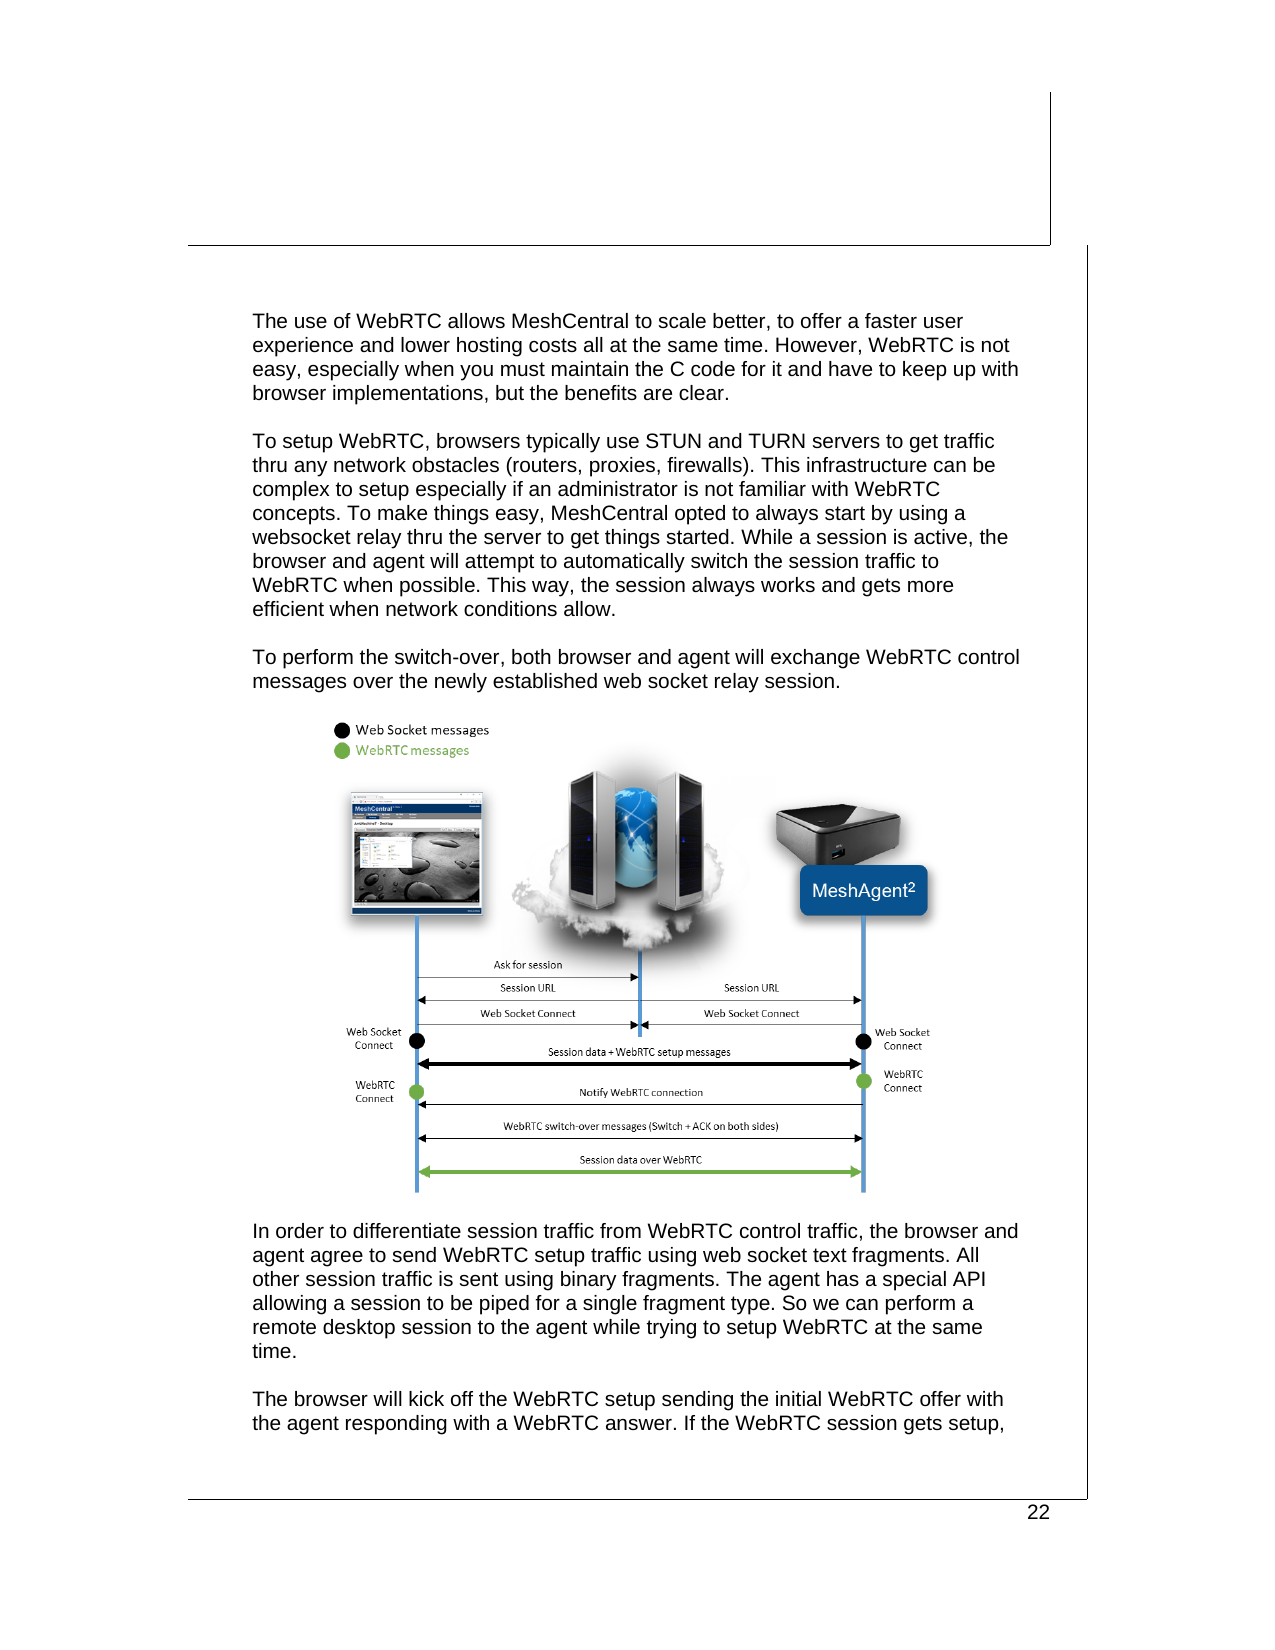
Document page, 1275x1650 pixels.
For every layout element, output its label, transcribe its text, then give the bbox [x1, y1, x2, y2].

text The browser will kick off the WebRTC setup sending the initial WebRTC offer with the agent responding with a WebRTC answer. If the WebRTC session gets setup, [187, 1386, 1087, 1499]
text To setup WebRTC, browsers typically use STUN and TURN servers to get traffic thru any network obstacles (routers, proxies, firewalls). This infrastructure can be complex to setup especially if an administrator is not familiar with WebRTC concepts. To make things easy, MeshCentral opted to always start by using a websocket relay thru the server to get things started. While a session is active, the browser and agent will attempt to automatically switch the session traffic to WebRTC when possible. This way, the session always works and gets more efficient when network conditions allow. [187, 429, 1087, 621]
text To perform the switch-over, both browser and agent will exchange WebRTC control messages over the newly established web socket relay session. [187, 645, 1087, 693]
text The use of WebRTC allows MeshCentral to scale better, to offer a faster user experience and lower hosting costs all at the same time. However, WebRTC is not easy, especially when you must maintain the C code for it and have to keep up with browser implementations, but the benefits are clear. [187, 245, 1087, 405]
text In order to differentiate session traffic from WebRTC control traffic, the browser and agent agree to send WebRTC setup traffic using web socket text fragments. All other session traffic is sent using binary fragments. The agent has a special API allowing a session to be piped for a single fragment type. So we can perform a remote desktop session to the agent while trying to setup WebRTC at the same time. [187, 1219, 1087, 1362]
